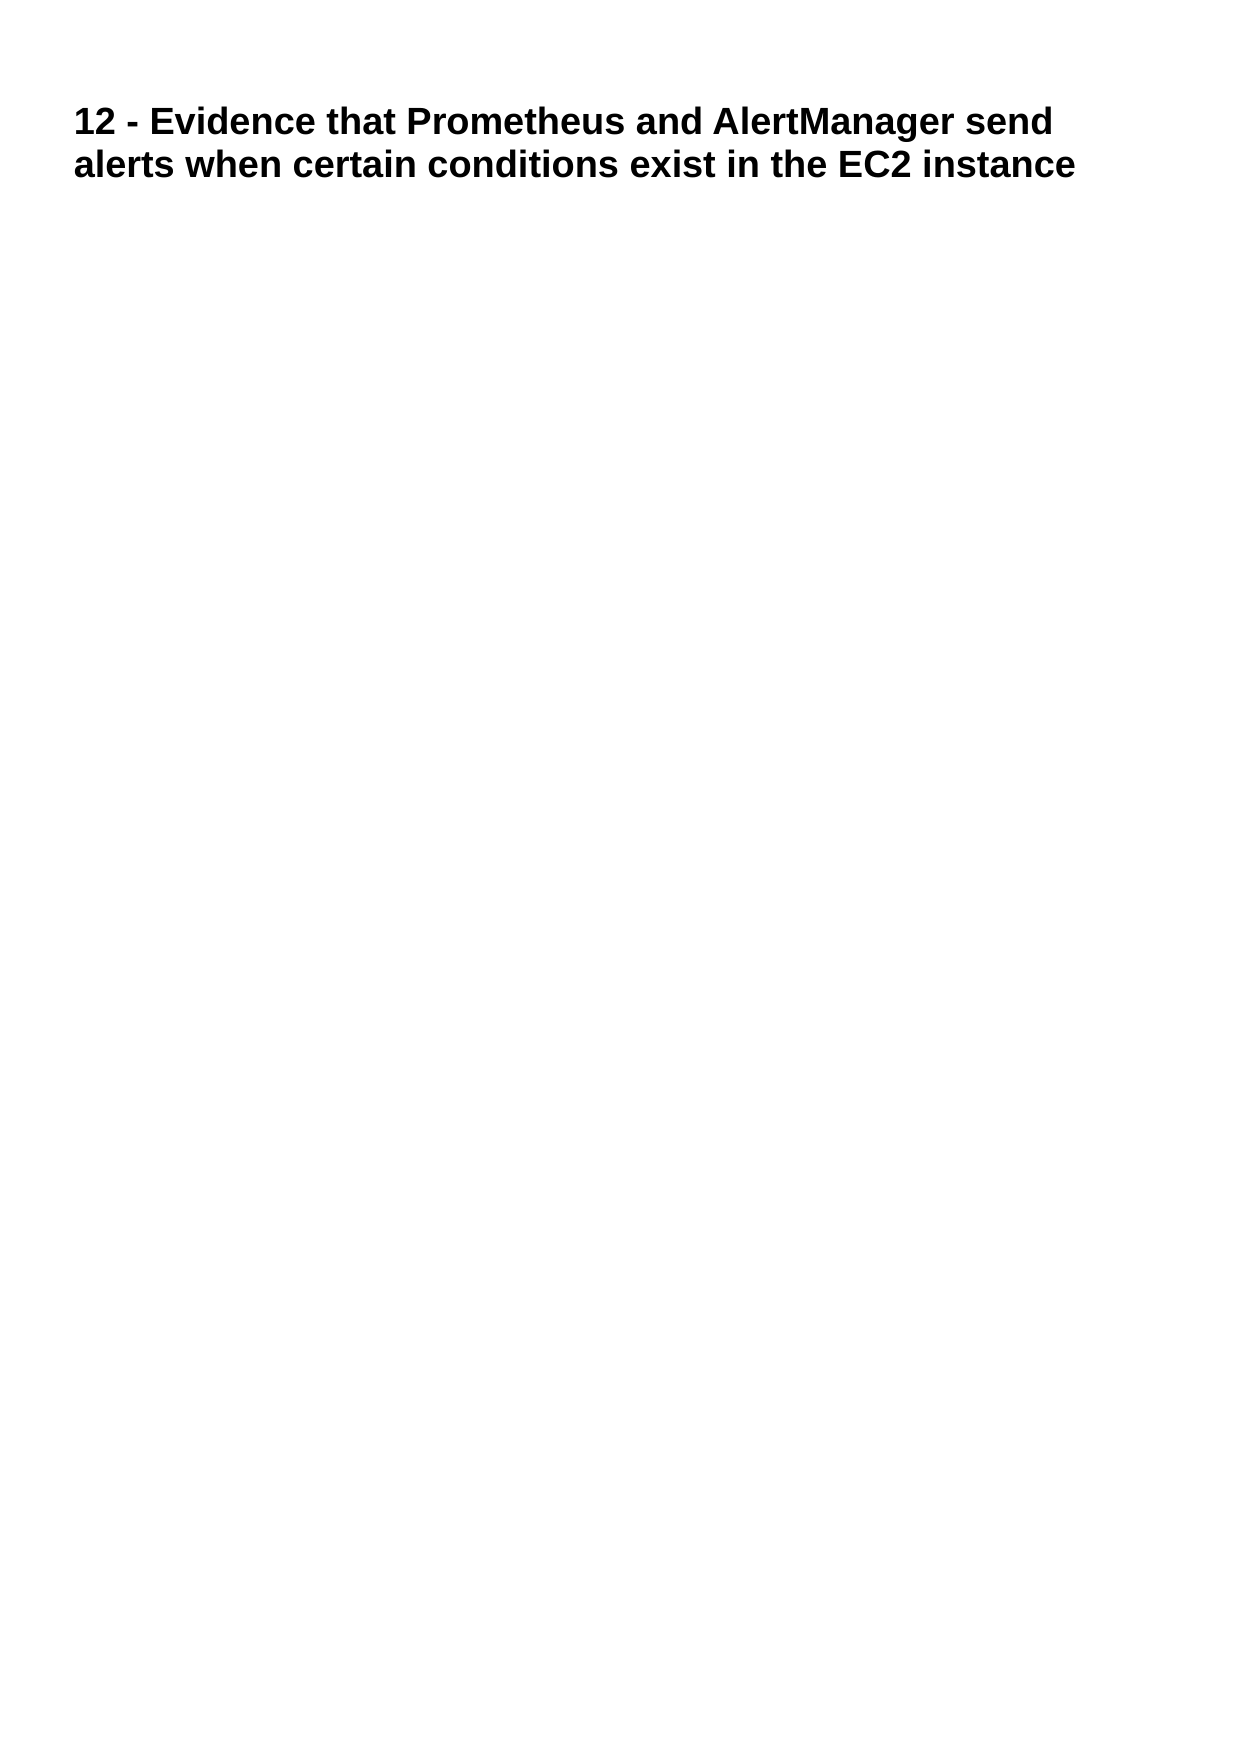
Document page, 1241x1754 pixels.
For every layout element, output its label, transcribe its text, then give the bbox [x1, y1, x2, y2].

subtitle 12 - Evidence that Prometheus and AlertManager send alerts when certain conditions exist in the EC2 instance [73, 98, 1128, 186]
